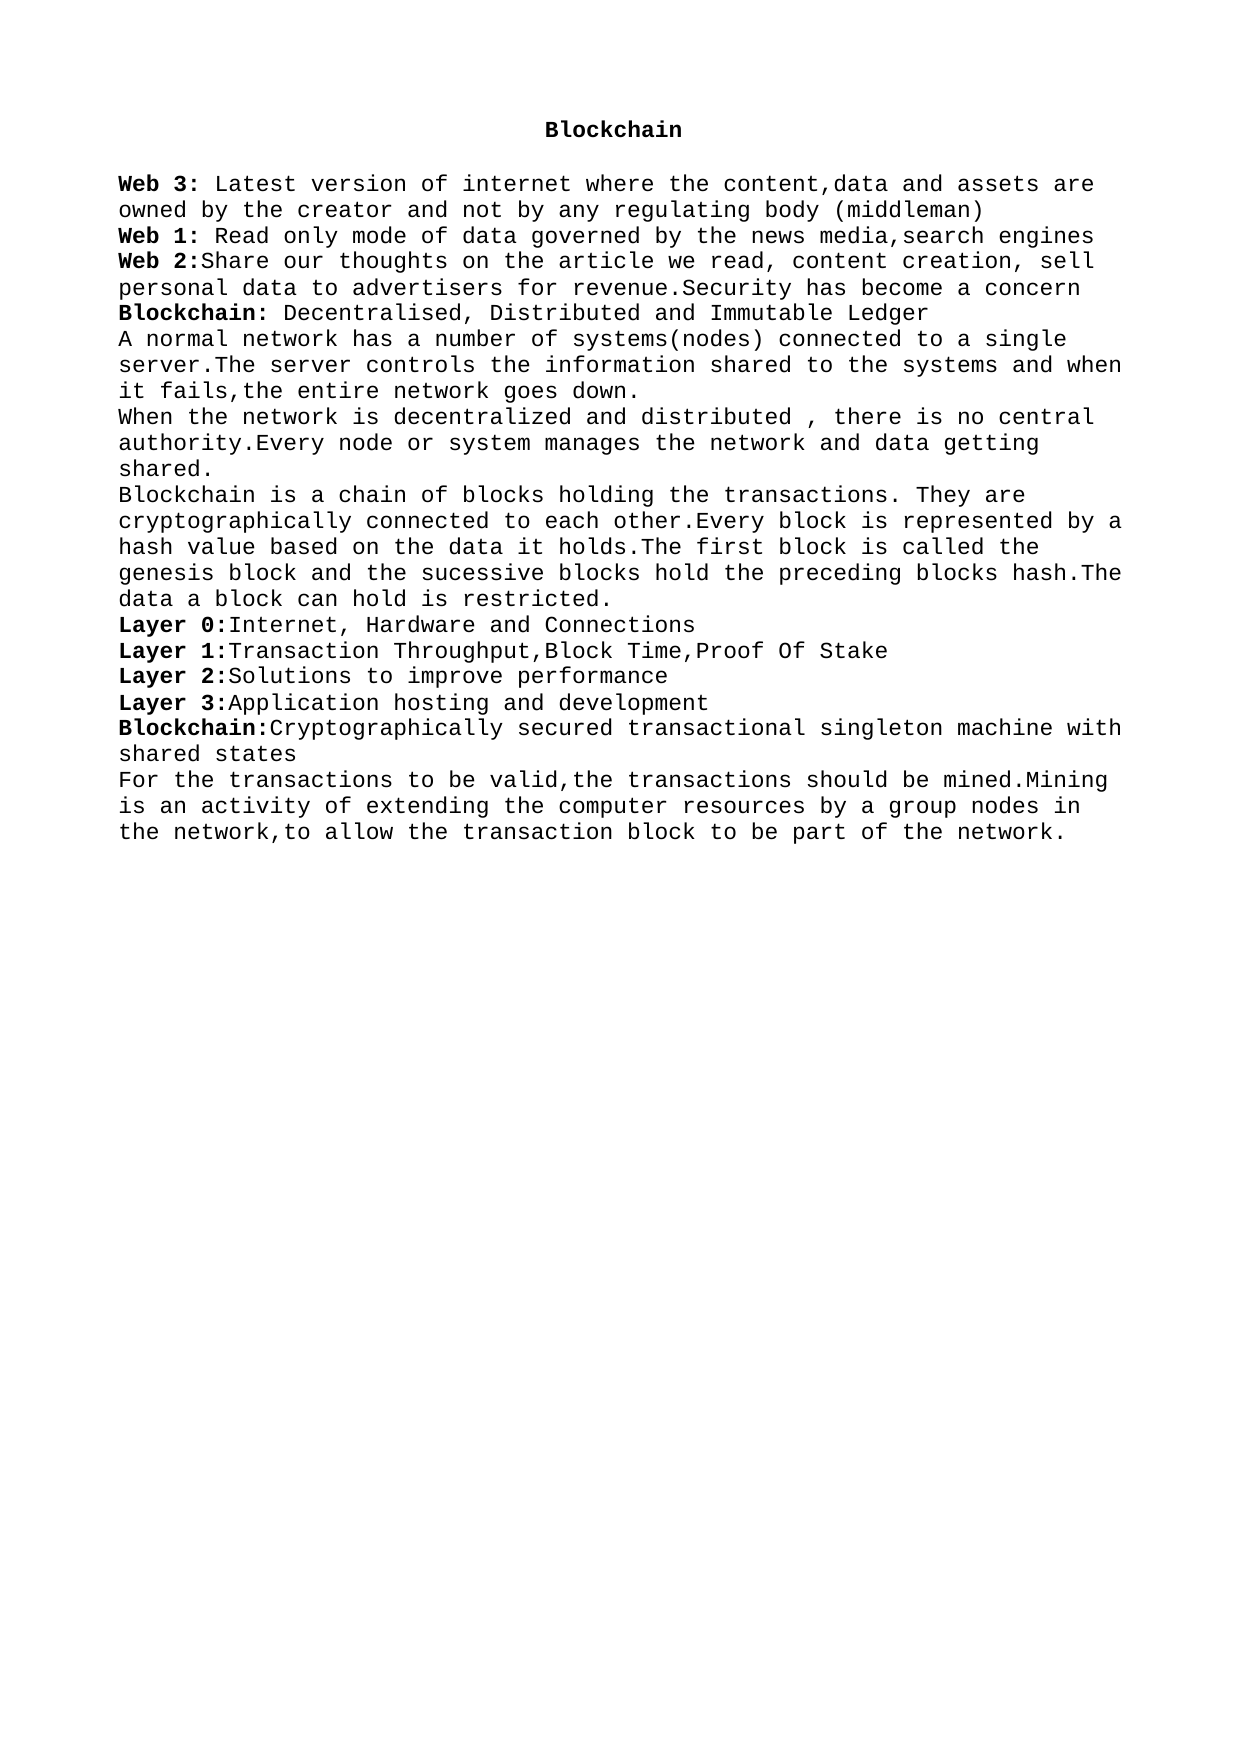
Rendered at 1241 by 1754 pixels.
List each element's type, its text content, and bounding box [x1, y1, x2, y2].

text For the transactions to be valid,the transactions should be mined.Mining is an activity of extending the computer resources by a group nodes in the network,to allow the transaction block to be part of the network. [118, 769, 1122, 846]
text A normal network has a number of systems(nodes) connected to a single server.The server controls the information shared to the systems and when it fails,the entire network goes down. [118, 328, 1122, 406]
text Layer 2:Solutions to improve performance [118, 665, 1122, 691]
text Web 3: Latest version of internet where the content,data and assets are owned by the creator and not by any regulating body (middleman) [118, 172, 1122, 224]
text Blockchain [118, 118, 1122, 144]
text When the network is decentralized and distributed , there is no central authority.Every node or system manages the network and data getting shared. [118, 406, 1122, 483]
text Blockchain:Cryptographically secured transactional singleton machine with shared states [118, 717, 1122, 769]
text Layer 3:Application hosting and development [118, 691, 1122, 717]
text Blockchain is a chain of blocks holding the transactions. They are cryptographically connected to each other.Every block is represented by a hash value based on the data it holds.The first block is called the genesis block and the sucessive blocks hold the preceding blocks hash.The data a block can hold is restricted. [118, 483, 1122, 613]
text Blockchain: Decentralised, Distributed and Immutable Ledger [118, 302, 1122, 328]
text Layer 1:Transaction Throughput,Block Time,Proof Of Stake [118, 639, 1122, 665]
text Web 2:Share our thoughts on the article we read, content creation, sell personal data to advertisers for revenue.Security has become a concern [118, 250, 1122, 302]
text Web 1: Read only mode of data governed by the news media,search engines [118, 224, 1122, 250]
text Layer 0:Internet, Hardware and Connections [118, 613, 1122, 639]
